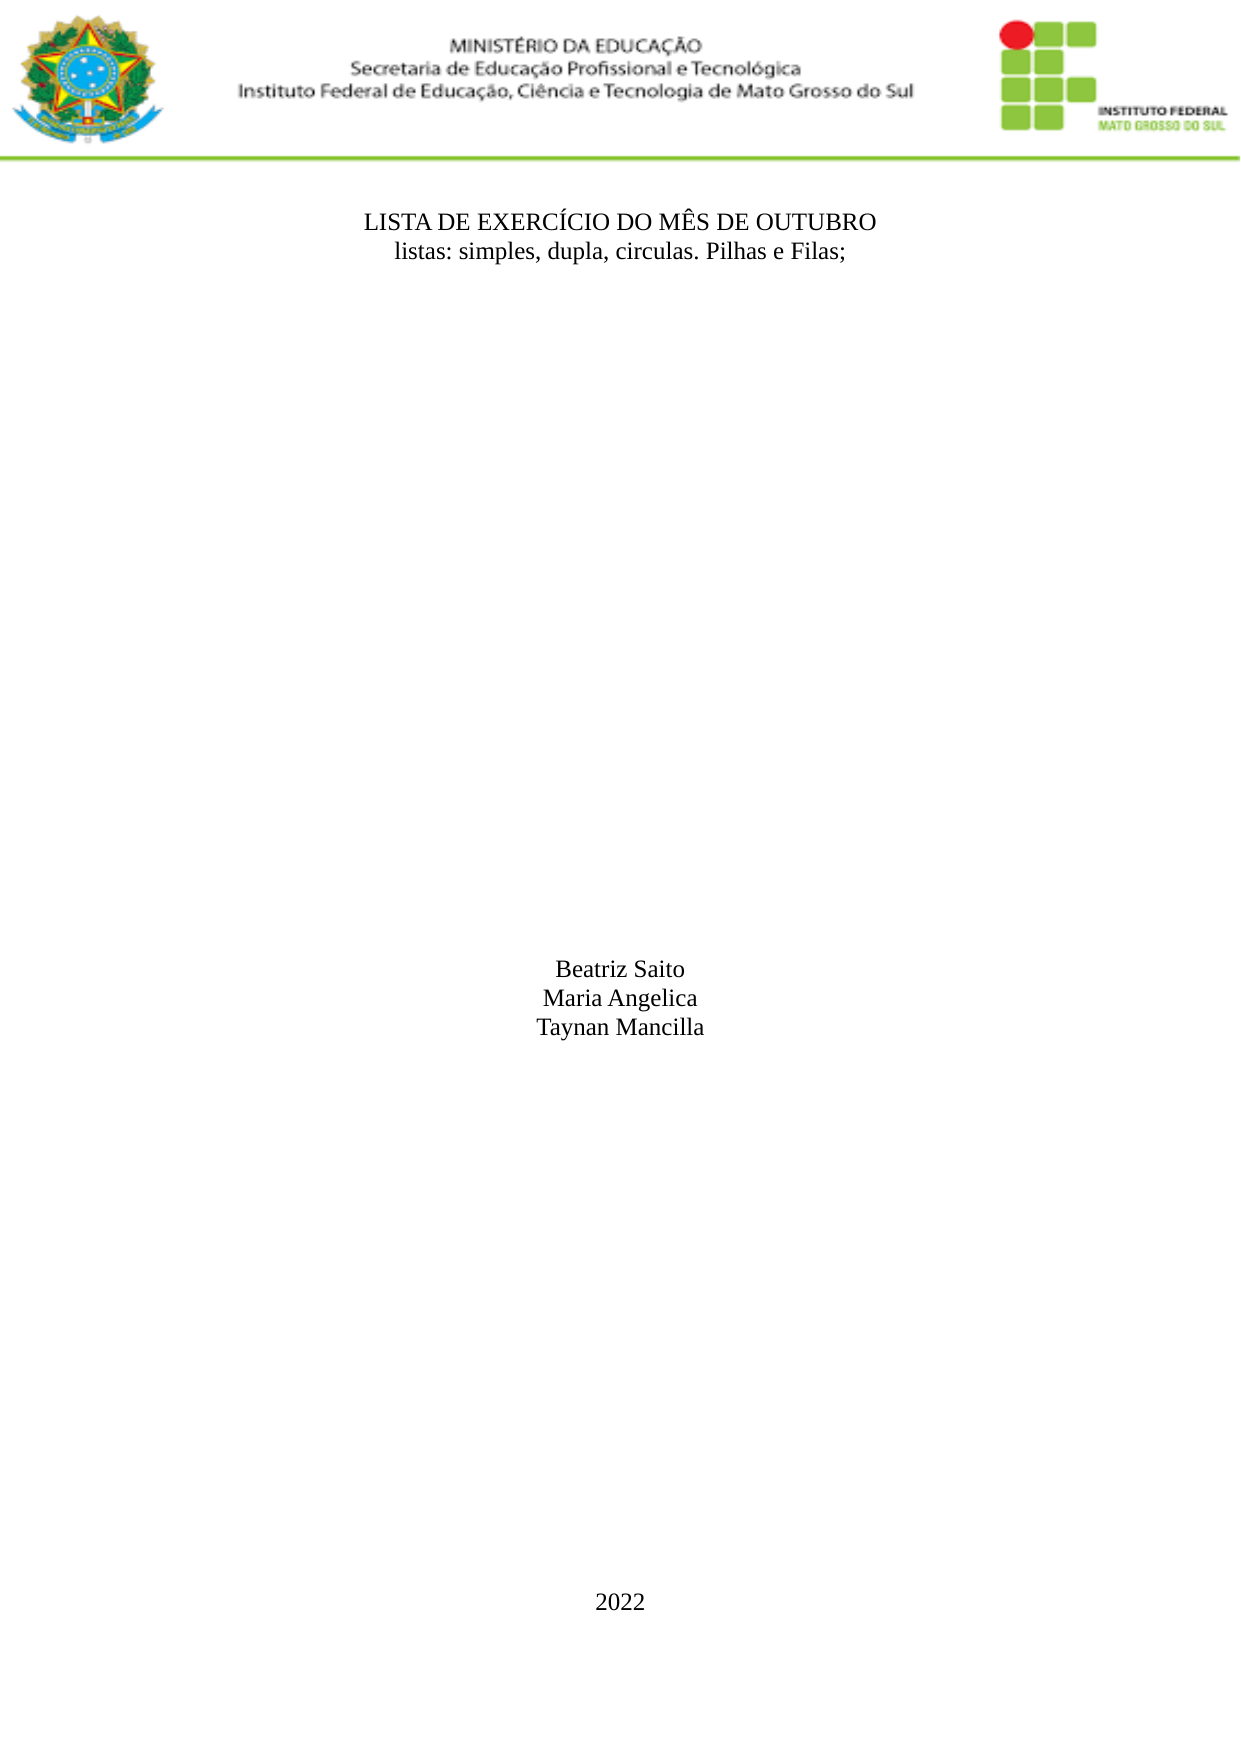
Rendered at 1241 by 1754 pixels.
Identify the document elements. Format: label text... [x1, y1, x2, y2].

text Taynan Mancilla [118, 1012, 1122, 1041]
text 2022 [118, 1587, 1122, 1616]
text listas: simples, dupla, circulas. Pilhas e Filas; [118, 236, 1122, 264]
text Maria Angelica [118, 983, 1122, 1012]
text Beatriz Saito [118, 954, 1122, 983]
text LISTA DE EXERCÍCIO DO MÊS DE OUTUBRO [118, 207, 1122, 236]
picture [0, 13, 1241, 179]
